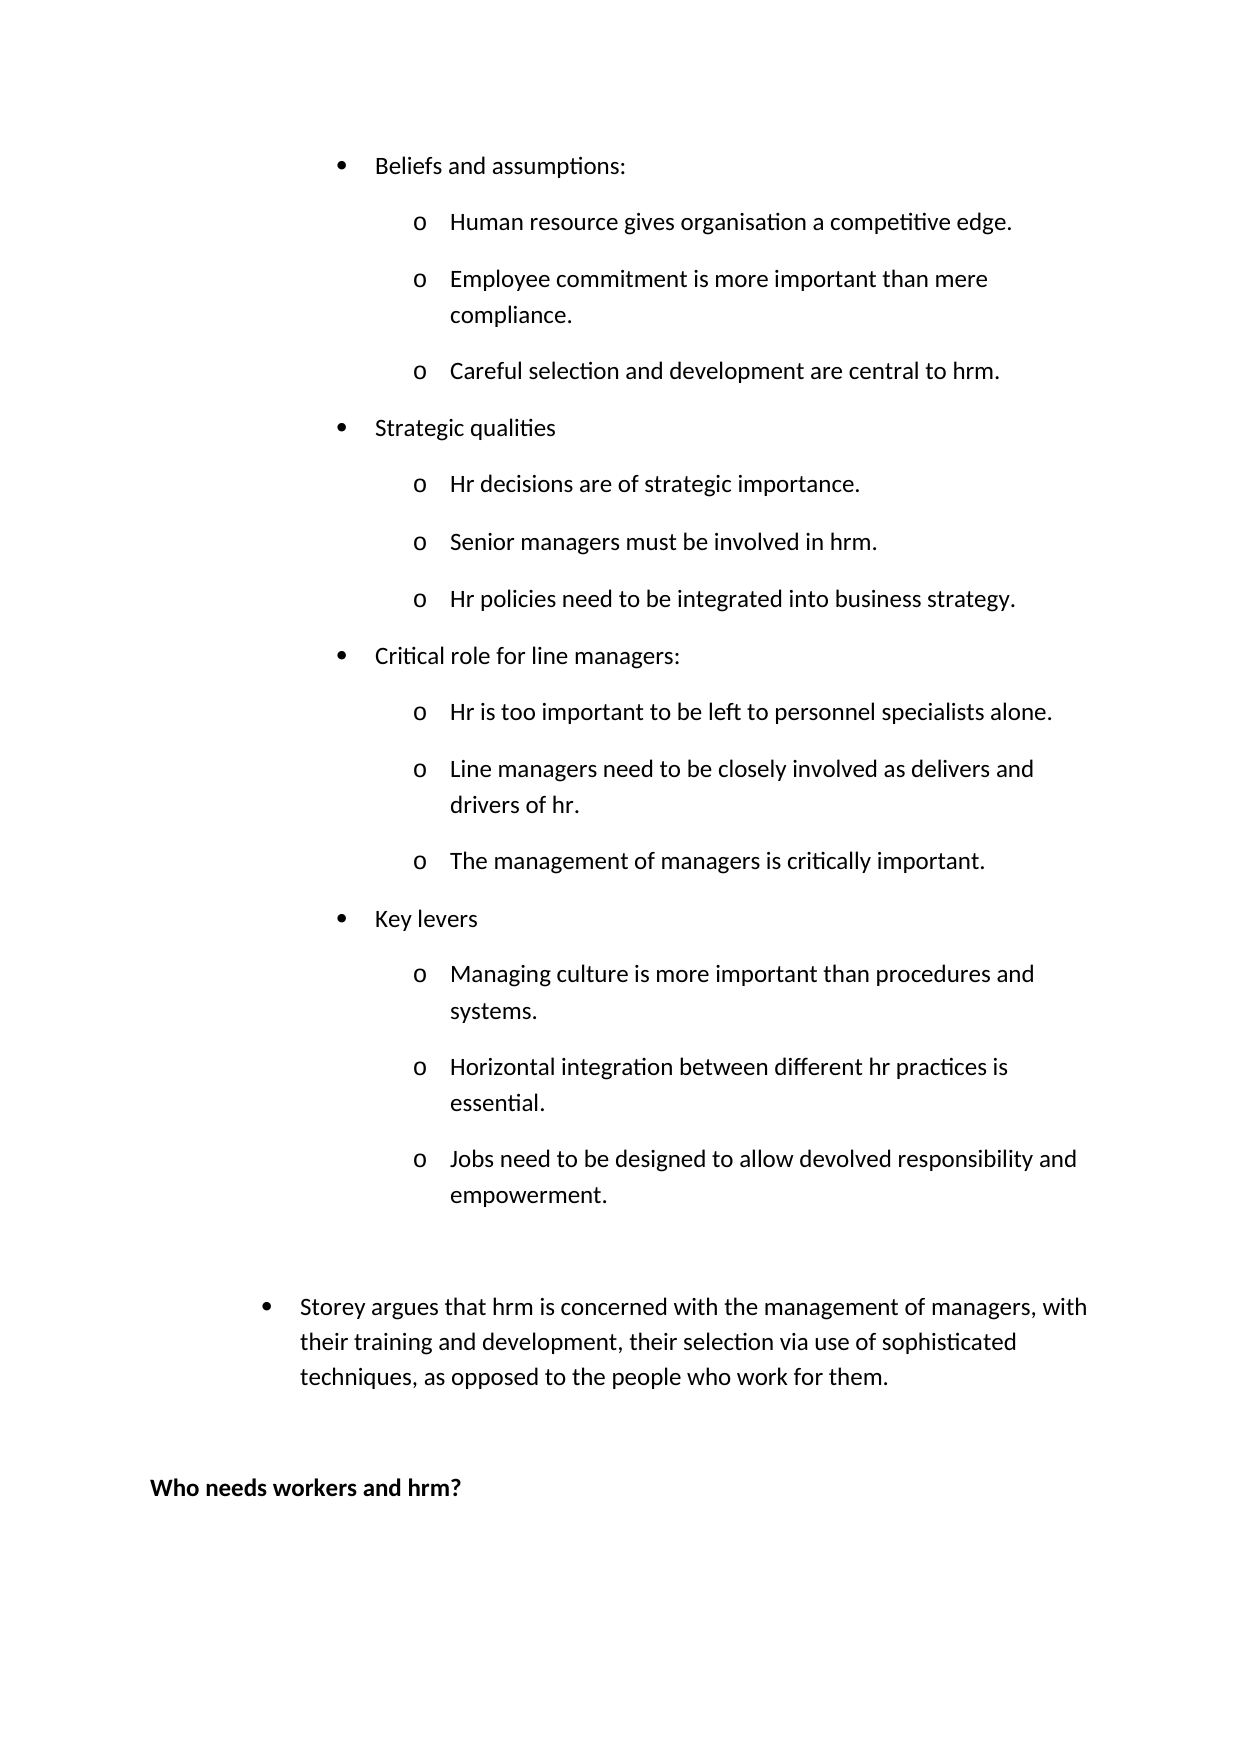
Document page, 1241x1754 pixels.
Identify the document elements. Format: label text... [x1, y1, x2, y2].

list Hr decisions are of strategic importance. [412, 468, 1090, 500]
list Horizontal integration between different hr practices is essential. [412, 1051, 1090, 1117]
list Key levers [337, 903, 1090, 933]
list Jobs need to be designed to allow devolved responsibility and empowerment. [412, 1143, 1090, 1209]
list Managing culture is more important than procedures and systems. [412, 958, 1090, 1025]
list Employee commitment is more important than mere compliance. [412, 263, 1090, 330]
list Careful selection and development are central to hrm. [412, 355, 1090, 387]
list Hr is too important to be left to personnel specialists alone. [412, 696, 1090, 728]
list Beliefs and assumptions: [337, 150, 1090, 181]
text Who needs workers and hrm? [150, 1472, 1090, 1503]
list Critical role for line managers: [337, 640, 1090, 671]
list Strategic qualities [337, 412, 1090, 443]
list Human resource gives organisation a competitive edge. [412, 206, 1090, 238]
list Hr policies need to be integrated into business strategy. [412, 583, 1090, 615]
list The management of managers is critically important. [412, 845, 1090, 877]
list Storey argues that hrm is concerned with the management of managers, with their training and development, their selection via use of sophisticated techniques, as opposed to the people who work for them. [262, 1291, 1090, 1391]
list Senior managers must be involved in hrm. [412, 526, 1090, 557]
list Line managers need to be closely involved as delivers and drivers of hr. [412, 753, 1090, 820]
